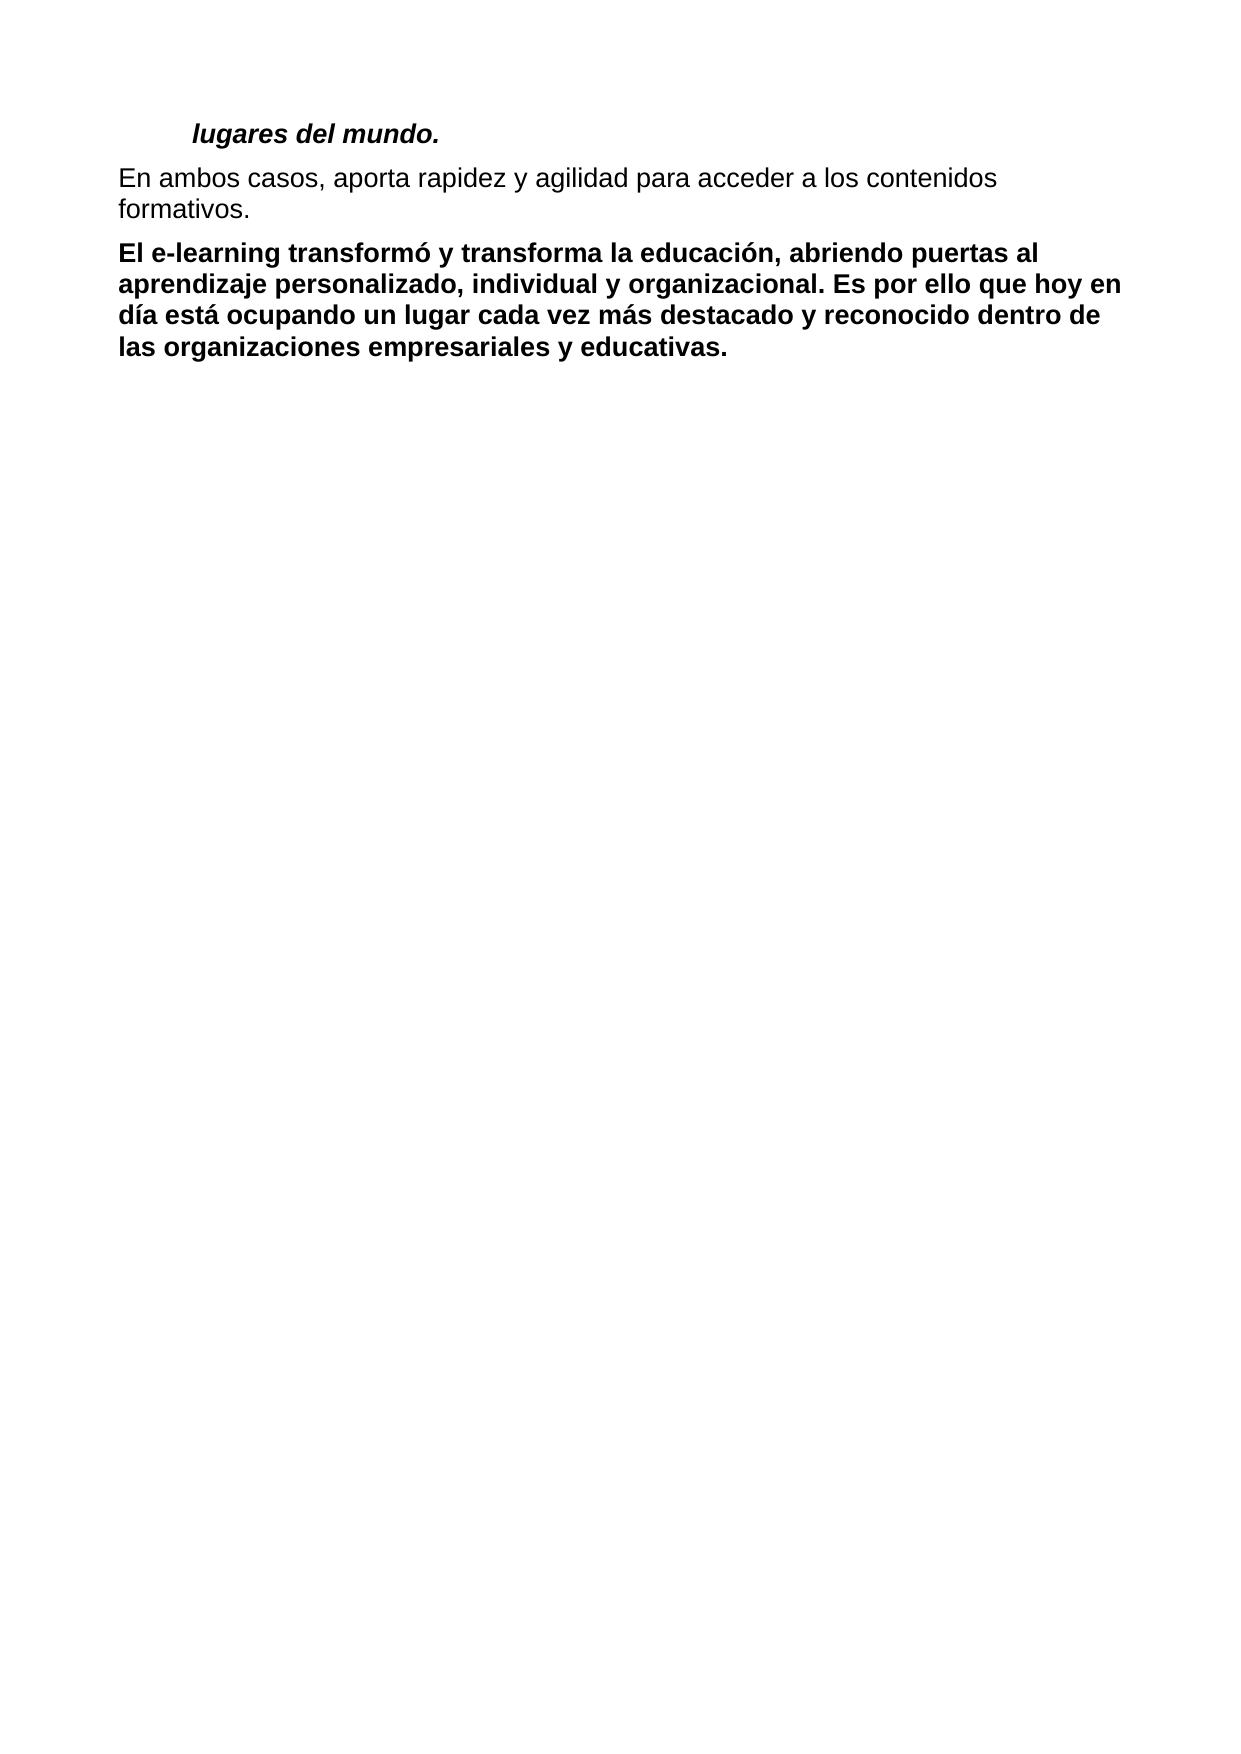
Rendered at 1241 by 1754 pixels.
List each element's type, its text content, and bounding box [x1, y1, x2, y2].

text En ambos casos, aporta rapidez y agilidad para acceder a los contenidos formativos. [118, 162, 1122, 224]
list lugares del mundo. [162, 118, 1122, 149]
text El e-learning transformó y transforma la educación, abriendo puertas al aprendizaje personalizado, individual y organizacional. Es por ello que hoy en día está ocupando un lugar cada vez más destacado y reconocido dentro de las organizaciones empresariales y educativas. [118, 237, 1122, 362]
